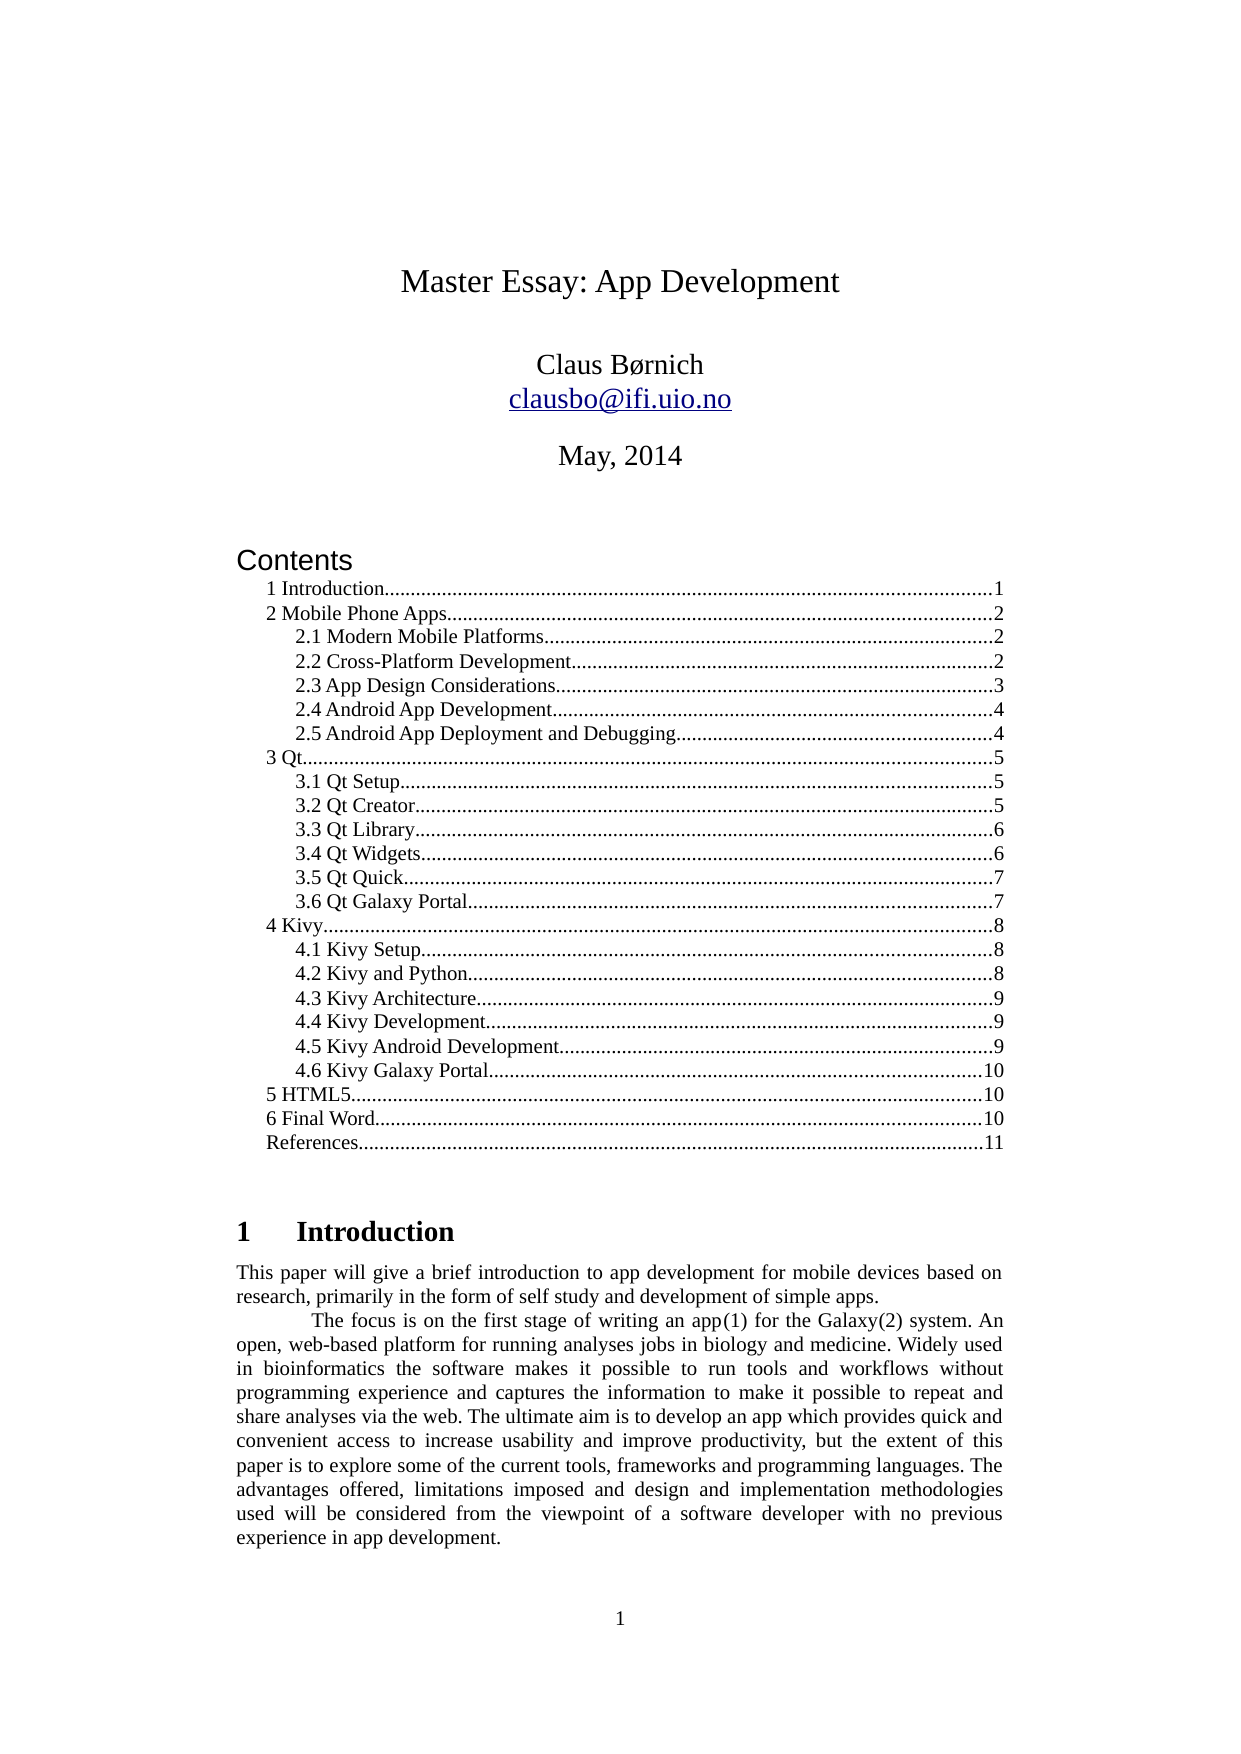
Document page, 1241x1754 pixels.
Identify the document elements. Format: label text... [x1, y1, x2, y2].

text Master Essay: App Development [236, 261, 1004, 299]
text 2.5 Android App Deployment and Debugging 4 [295, 721, 1004, 745]
text 2 Mobile Phone Apps 2 [266, 600, 1004, 624]
text 2.3 App Design Considerations 3 [295, 673, 1004, 697]
text 4.3 Kivy Architecture 9 [295, 985, 1004, 1009]
text 4.5 Kivy Android Development 9 [295, 1033, 1004, 1058]
text 6 Final Word 10 [266, 1106, 1004, 1130]
text 4 Kivy 8 [266, 913, 1004, 937]
text 4.4 Kivy Development 9 [295, 1009, 1004, 1033]
text 3.4 Qt Widgets 6 [295, 841, 1004, 865]
text 4.1 Kivy Setup 8 [295, 937, 1004, 961]
text This paper will give a brief introduction to app development for mobile devices based on research, primarily in the form of self study and development of simple apps. [236, 1260, 1004, 1308]
text 3.2 Qt Creator 5 [295, 793, 1004, 817]
text 2.4 Android App Development 4 [295, 697, 1004, 721]
text 2.2 Cross-Platform Development 2 [295, 648, 1004, 673]
text 3.6 Qt Galaxy Portal 7 [295, 889, 1004, 913]
text 4.6 Kivy Galaxy Portal 10 [295, 1058, 1004, 1082]
text 5 HTML5 10 [266, 1082, 1004, 1106]
text Claus Børnich clausbo@ifi.uio.no [236, 347, 1004, 414]
text 3.3 Qt Library 6 [295, 817, 1004, 841]
text References 11 [266, 1130, 1004, 1154]
text 4.2 Kivy and Python 8 [295, 961, 1004, 985]
text 3 Qt 5 [266, 745, 1004, 769]
text The focus is on the first stage of writing an app(1) for the Galaxy(2) system. An open, web-based platform for running analyses jobs in biology and medicine. Widely used in bioinformatics the software makes it possible to run tools and workflows without programming experience and captures the information to make it possible to repeat and share analyses via the web. The ultimate aim is to develop an app which provides quick and convenient access to increase usability and improve productivity, but the extent of this paper is to explore some of the current tools, frameworks and programming languages. The advantages offered, limitations imposed and design and implementation methodologies used will be considered from the viewpoint of a software developer with no previous experience in app development. [236, 1308, 1004, 1549]
text 3.1 Qt Setup 5 [295, 769, 1004, 793]
text May, 2014 [236, 438, 1004, 472]
text 2.1 Modern Mobile Platforms 2 [295, 624, 1004, 648]
text 3.5 Qt Quick 7 [295, 865, 1004, 889]
subtitle Contents [236, 543, 1004, 576]
text 1 Introduction 1 [266, 576, 1004, 600]
subtitle 1 Introduction [236, 1214, 1004, 1248]
